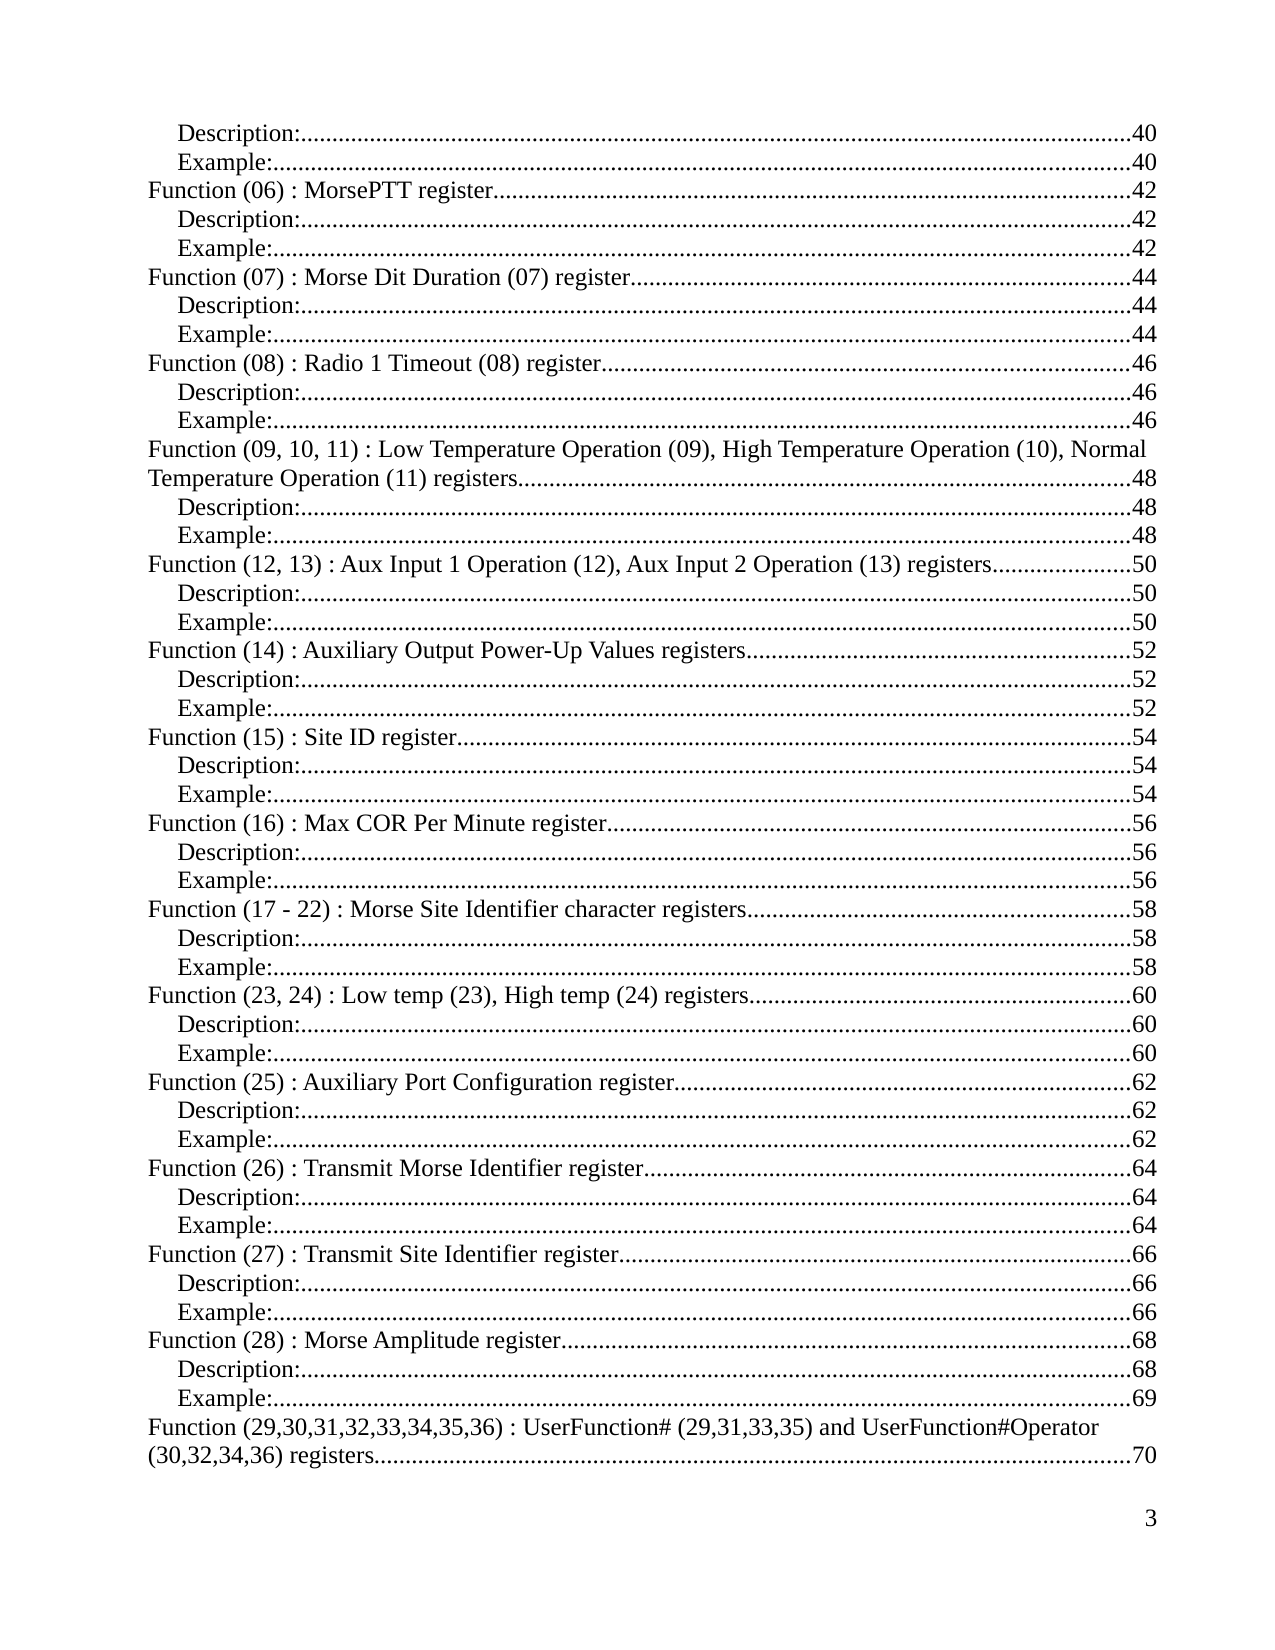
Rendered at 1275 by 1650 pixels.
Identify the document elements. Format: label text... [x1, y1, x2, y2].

text Example: 40 [177, 147, 1157, 176]
text Example: 60 [177, 1038, 1157, 1067]
text Function (17 - 22) : Morse Site Identifier character registers 58 [148, 894, 1157, 923]
text Example: 42 [177, 233, 1157, 262]
text Function (06) : MorsePTT register 42 [148, 176, 1157, 204]
text Function (29,30,31,32,33,34,35,36) : UserFunction# (29,31,33,35) and UserFunction#Operator (30,32,34,36) registers 70 [148, 1412, 1157, 1469]
text Description: 64 [177, 1182, 1157, 1211]
text Function (14) : Auxiliary Output Power-Up Values registers 52 [148, 636, 1157, 664]
text Function (26) : Transmit Morse Identifier register 64 [148, 1153, 1157, 1182]
text Description: 58 [177, 923, 1157, 952]
text Function (07) : Morse Dit Duration (07) register 44 [148, 262, 1157, 291]
text Example: 62 [177, 1124, 1157, 1153]
text Example: 66 [177, 1297, 1157, 1326]
text Example: 54 [177, 779, 1157, 808]
text Description: 68 [177, 1354, 1157, 1383]
text Function (15) : Site ID register 54 [148, 722, 1157, 751]
text Example: 44 [177, 319, 1157, 348]
text Description: 56 [177, 837, 1157, 866]
text Description: 62 [177, 1096, 1157, 1124]
text Function (12, 13) : Aux Input 1 Operation (12), Aux Input 2 Operation (13) registers 50 [148, 549, 1157, 578]
text Description: 40 [177, 118, 1157, 147]
text Description: 66 [177, 1268, 1157, 1297]
text Description: 46 [177, 377, 1157, 406]
text Example: 46 [177, 406, 1157, 434]
text Function (25) : Auxiliary Port Configuration register 62 [148, 1067, 1157, 1096]
text Example: 64 [177, 1211, 1157, 1239]
text Description: 60 [177, 1009, 1157, 1038]
text Description: 42 [177, 204, 1157, 233]
text Example: 58 [177, 952, 1157, 981]
text Example: 56 [177, 866, 1157, 894]
text Function (08) : Radio 1 Timeout (08) register 46 [148, 348, 1157, 377]
text Function (16) : Max COR Per Minute register 56 [148, 808, 1157, 837]
text Description: 44 [177, 291, 1157, 319]
text Description: 48 [177, 492, 1157, 521]
text Example: 48 [177, 521, 1157, 549]
text Function (28) : Morse Amplitude register 68 [148, 1326, 1157, 1354]
text Example: 69 [177, 1383, 1157, 1412]
text Function (27) : Transmit Site Identifier register 66 [148, 1239, 1157, 1268]
text Description: 50 [177, 578, 1157, 607]
text Description: 54 [177, 751, 1157, 779]
text Function (09, 10, 11) : Low Temperature Operation (09), High Temperature Operation (10), Normal Temperature Operation (11) registers 48 [148, 434, 1157, 492]
text Example: 52 [177, 693, 1157, 722]
text Function (23, 24) : Low temp (23), High temp (24) registers 60 [148, 981, 1157, 1009]
text Description: 52 [177, 664, 1157, 693]
text Example: 50 [177, 607, 1157, 636]
